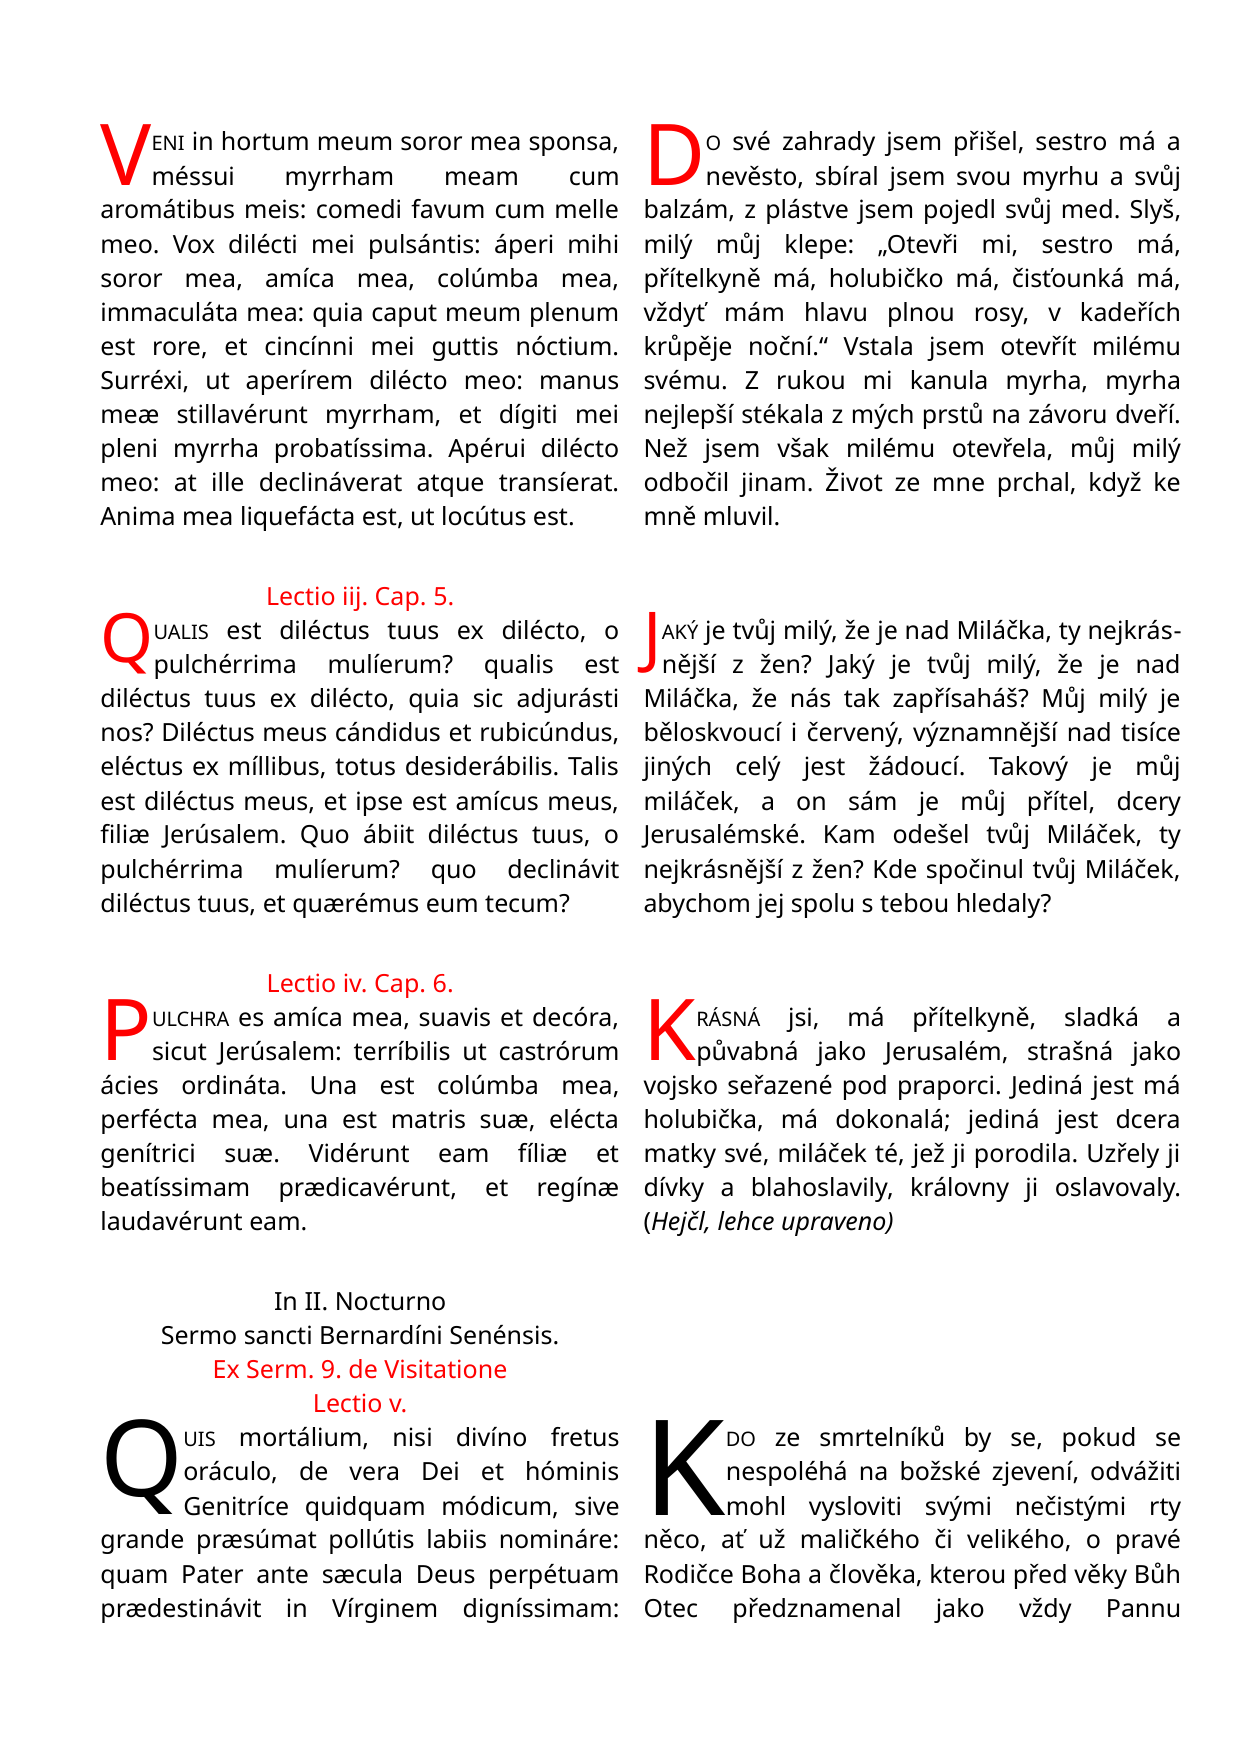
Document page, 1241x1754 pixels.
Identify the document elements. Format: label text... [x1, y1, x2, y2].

table_cell Do své zahrady jsem přišel, sestro má a nevěsto, sbíral jsem svou myrhu a svůj balzám, z plást­ve jsem pojedl svůj med. Slyš, milý můj klepe: „Otevři mi, sestro má, přítelkyně má, holubičko má, čisťounká má, vždyť mám hlavu plnou rosy, v kadeřích krůpěje noční.“ Vstala jsem otevřít milému svému. Z rukou mi kanula myrha, myrha nejlepší stékala z mých prstů na závoru dveří. Než jsem však milému otevřela, můj milý odbočil jinam. Život ze mne prchal, když ke mně mluvil. [631, 118, 1193, 573]
table_cell Lectio iv. Cap. 6. Pulchra es amíca mea, suavis et decóra, sicut Jerúsalem: terríbilis ut castrórum ácies ordináta. Una est colúmba mea, perfécta mea, una est matris suæ, elécta genítrici suæ. Vidérunt eam fíliæ et beatíssimam prædicavérunt, et regínæ laudavérunt eam. [89, 959, 631, 1278]
table_cell Jaký je tvůj milý, že je nad Miláčka, ty nejkrás­nější z žen? Jaký je tvůj milý, že je nad Miláčka, že nás tak zapřísaháš? Můj milý je běloskvoucí i červený, významnější nad tisíce jiných celý jest žádoucí. Takový je můj miláček, a on sám je můj přítel, dcery Jerusalémské. Kam odešel tvůj Miláček, ty nejkrásnější z žen? Kde spočinul tvůj Miláček, abychom jej spolu s tebou hledaly? [631, 573, 1193, 959]
table_cell Krásná jsi, má přítelkyně, sladká a půvabná jako Jerusalém, strašná jako vojsko seřazené pod praporci. Jediná jest má holubička, má dokonalá; jediná jest dcera matky své, miláček té, jež ji porodila. Uzřely ji dívky a blahoslavily, královny ji oslavovaly. (Hejčl, lehce upraveno) [631, 959, 1193, 1278]
table_cell Lectio iij. Cap. 5. Qualis est diléctus tuus ex dilécto, o pulchérrima mulíerum? qualis est diléctus tuus ex dilécto, quia sic adjurásti nos? Diléctus meus cándidus et rubicúndus, eléctus ex míllibus, totus desiderábilis. Talis est diléctus meus, et ipse est amícus meus, filiæ Jerúsalem. Quo ábiit diléctus tuus, o pulchérrima mulíerum? quo declinávit diléctus tuus, et quærémus eum tecum? [89, 573, 631, 959]
table_cell Veni in hortum meum soror mea sponsa, méssui myrrham meam cum aromátibus meis: comedi favum cum melle meo. Vox dilécti mei pulsántis: áperi mihi soror mea, amíca mea, colúmba mea, immaculáta mea: quia caput meum plenum est rore, et cincínni mei guttis nóctium. Surréxi‚ ut aperírem dilécto meo: manus meæ stillavérunt myrrham, et dígiti mei pleni myrrha probatíssima. Apérui dilécto meo: at ille declináverat atque transíerat. Anima mea liquefácta est, ut locútus est. [89, 118, 631, 573]
table_cell In II. Nocturno Sermo sancti Bernardíni Senénsis. Ex Serm. 9. de Visitatione Lectio v. Quis mortálium, nisi divíno fretus oráculo, de vera Dei et hóminis Genitríce quidquam módicum, sive grande præsúmat pollútis labiis nomináre: quam Pater ante sæcula Deus perpétuam prædestinávit in Vírginem digníssimam: Fílius elégit in Matrem: Spíritus sanctus omnis grátiæ domicílium præparávit? Quibus verbis, ego homúnculus sensus altíssimos virgínei Cordis sanctíssimo ore prolátos éfferam: quibus non súfficit lingua ómnium hóminum, et étiam Angelórum? Dóminus enim ait: Bonus homo de bono thesáuro cordis sui profert bona. Quis autem inter puros hómines mélior homo potest excogitári, quam illa, quæ méruit éffici Mater Dei, quæ in Corde et in útero suo ipsum Deum hospitáta est? Quis thesáurus mélior‚ quam ipse divínus amor, quo Cor Vírginis ardens erat? [89, 1278, 631, 1630]
table_cell Kdo ze smrtelníků by se, pokud se nespoléhá na božské zjevení, odvážiti mohl vysloviti svými nečistými rty něco, ať už maličkého či velikého, o pravé Rodičce Boha a člověka, kterou před věky Bůh Otec předznamenal jako vždy Pannu nejhodnější, Syn si ji zvolil za Matku, a Duch svatý v ní připravil příbytek veškeré milosti? Jakými slovy já, ubohý človíček, mám svými ústy přinášet chválu nejvyšších citů nejsvětějšího panenského Srdce, na niž nestačí jazyk celého lidstva ani Andělů? Pán totiž pravil: „Dobrý je ten člověk, který z dobrého pokladu svého srdce vynáší dobré věci.“ Kdo však může být mezi všemi čistými lidmi shledán lepším než ta, jež si zasloužila učiněnou býti Matkou Boží, jež v Srdci i lůně svém hostila samotného Boha? Jaký poklad je větší než samotná božská láska, jíž Srdce Panny hořelo? [631, 1278, 1193, 1630]
